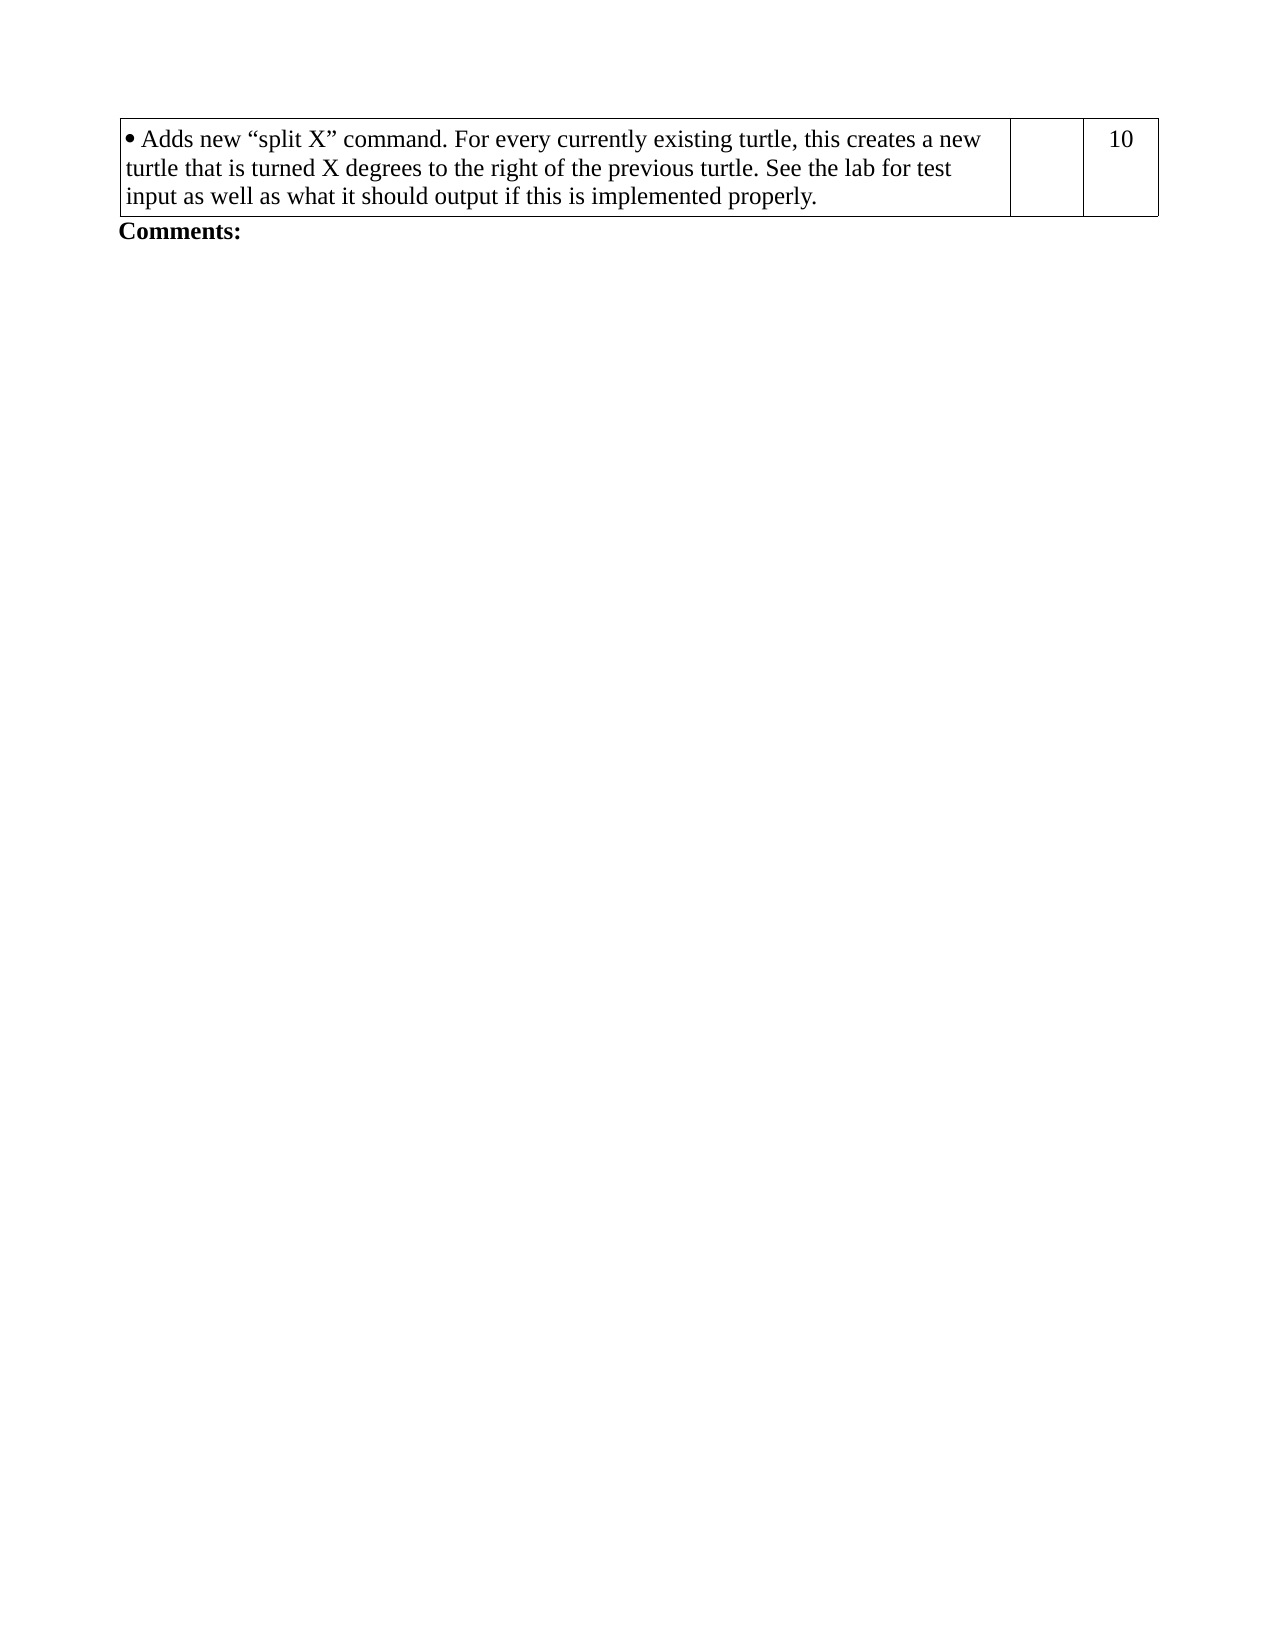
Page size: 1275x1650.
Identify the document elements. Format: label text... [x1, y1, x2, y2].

table_cell Adds new “split X” command. For every currently existing turtle, this creates a new turtle that is turned X degrees to the right of the previous turtle. See the lab for test input as well as what it should output if this is implemented properly. [121, 119, 1010, 216]
table_cell 10 [1084, 119, 1158, 216]
text Comments: [118, 216, 1157, 245]
table_cell [1011, 119, 1083, 216]
